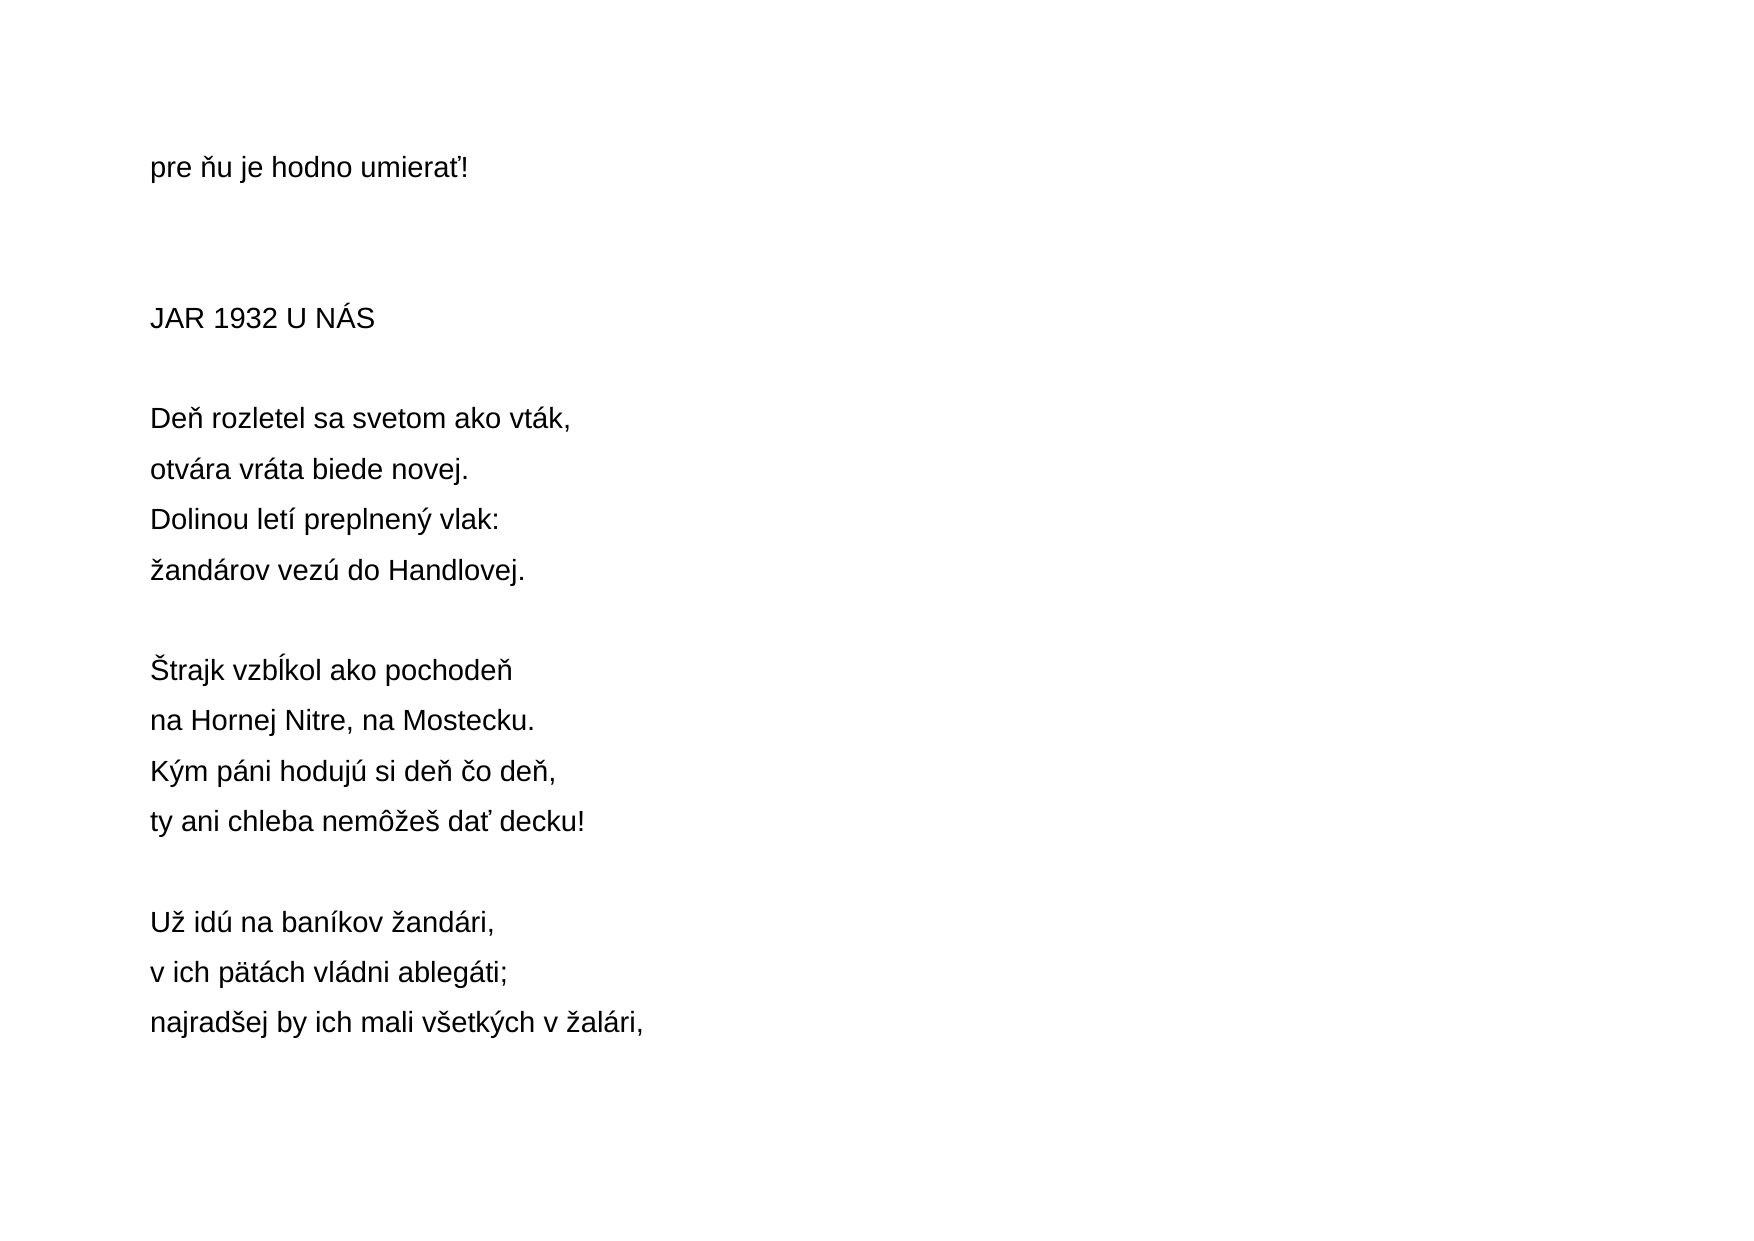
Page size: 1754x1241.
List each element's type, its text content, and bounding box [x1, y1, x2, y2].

text Deň rozletel sa svetom ako vták, [150, 402, 1243, 435]
text Kým páni hodujú si deň čo deň, [150, 754, 1243, 787]
text Už idú na baníkov žandári, [150, 905, 1243, 938]
text najradšej by ich mali všetkých v žalári, [150, 1005, 1243, 1039]
text žandárov vezú do Handlovej. [150, 552, 1243, 586]
text JAR 1932 U NÁS [150, 301, 1243, 334]
text pre ňu je hodno umierať! [150, 150, 1243, 183]
text Dolinou letí preplnený vlak: [150, 502, 1243, 536]
text na Hornej Nitre, na Mostecku. [150, 703, 1243, 737]
text ty ani chleba nemôžeš dať decku! [150, 804, 1243, 838]
text otvára vráta biede novej. [150, 452, 1243, 485]
text v ich pätách vládni ablegáti; [150, 955, 1243, 988]
text Štrajk vzbĺkol ako pochodeň [150, 653, 1243, 687]
